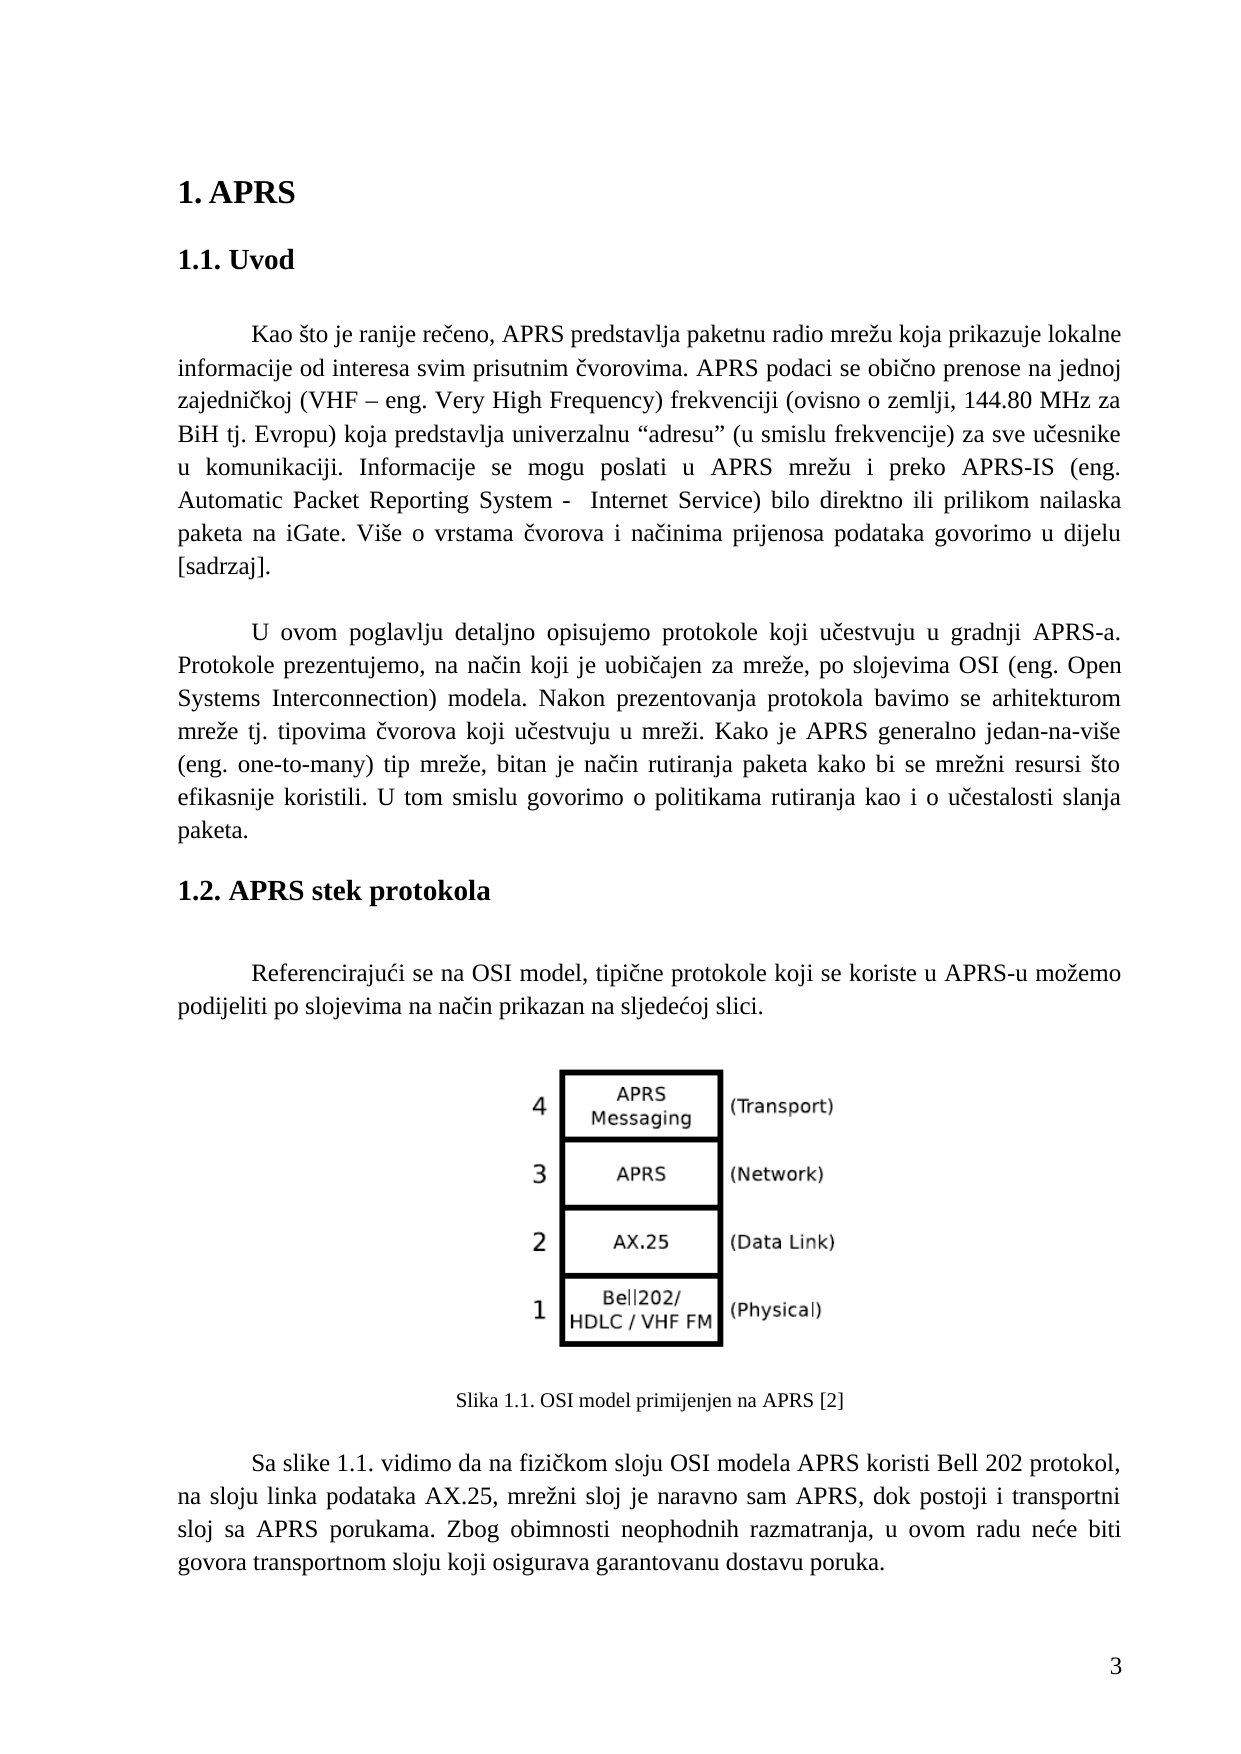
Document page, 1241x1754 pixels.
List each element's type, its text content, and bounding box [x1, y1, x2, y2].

text U ovom poglavlju detaljno opisujemo protokole koji učestvuju u gradnji APRS-a. Protokole prezentujemo, na način koji je uobičajen za mreže, po slojevima OSI (eng. Open Systems Interconnection) modela. Nakon prezentovanja protokola bavimo se arhitekturom mreže tj. tipovima čvorova koji učestvuju u mreži. Kako je APRS generalno jedan-na-više (eng. one-to-many) tip mreže, bitan je način rutiranja paketa kako bi se mrežni resursi što efikasnije koristili. U tom smislu govorimo o politikama rutiranja kao i o učestalosti slanja paketa. [177, 617, 1122, 844]
text Referencirajući se na OSI model, tipične protokole koji se koriste u APRS-u možemo podijeliti po slojevima na način prikazan na sljedećoj slici. [177, 958, 1122, 1020]
subtitle 1.1. Uvod [177, 242, 1122, 275]
subtitle 1.2. APRS stek protokola [177, 873, 1122, 906]
subtitle 1. APRS [177, 173, 1122, 211]
text Kao što je ranije rečeno, APRS predstavlja paketnu radio mrežu koja prikazuje lokalne informacije od interesa svim prisutnim čvorovima. APRS podaci se obično prenose na jednoj zajedničkoj (VHF – eng. Very High Frequency) frekvenciji (ovisno o zemlji, 144.80 MHz za BiH tj. Evropu) koja predstavlja univerzalnu “adresu” (u smislu frekvencije) za sve učesnike u komunikaciji. Informacije se mogu poslati u APRS mrežu i preko APRS-IS (eng. Automatic Packet Reporting System - Internet Service) bilo direktno ili prilikom nailaska paketa na iGate. Više o vrstama čvorova i načinima prijenosa podataka govorimo u dijelu [sadrzaj]. [177, 319, 1122, 579]
text Slika 1.1. OSI model primijenjen na APRS [2] [177, 1387, 1122, 1412]
picture [421, 1057, 878, 1362]
text Sa slike 1.1. vidimo da na fizičkom sloju OSI modela APRS koristi Bell 202 protokol, na sloju linka podataka AX.25, mrežni sloj je naravno sam APRS, dok postoji i transportni sloj sa APRS porukama. Zbog obimnosti neophodnih razmatranja, u ovom radu neće biti govora transportnom sloju koji osigurava garantovanu dostavu poruka. [177, 1448, 1122, 1576]
